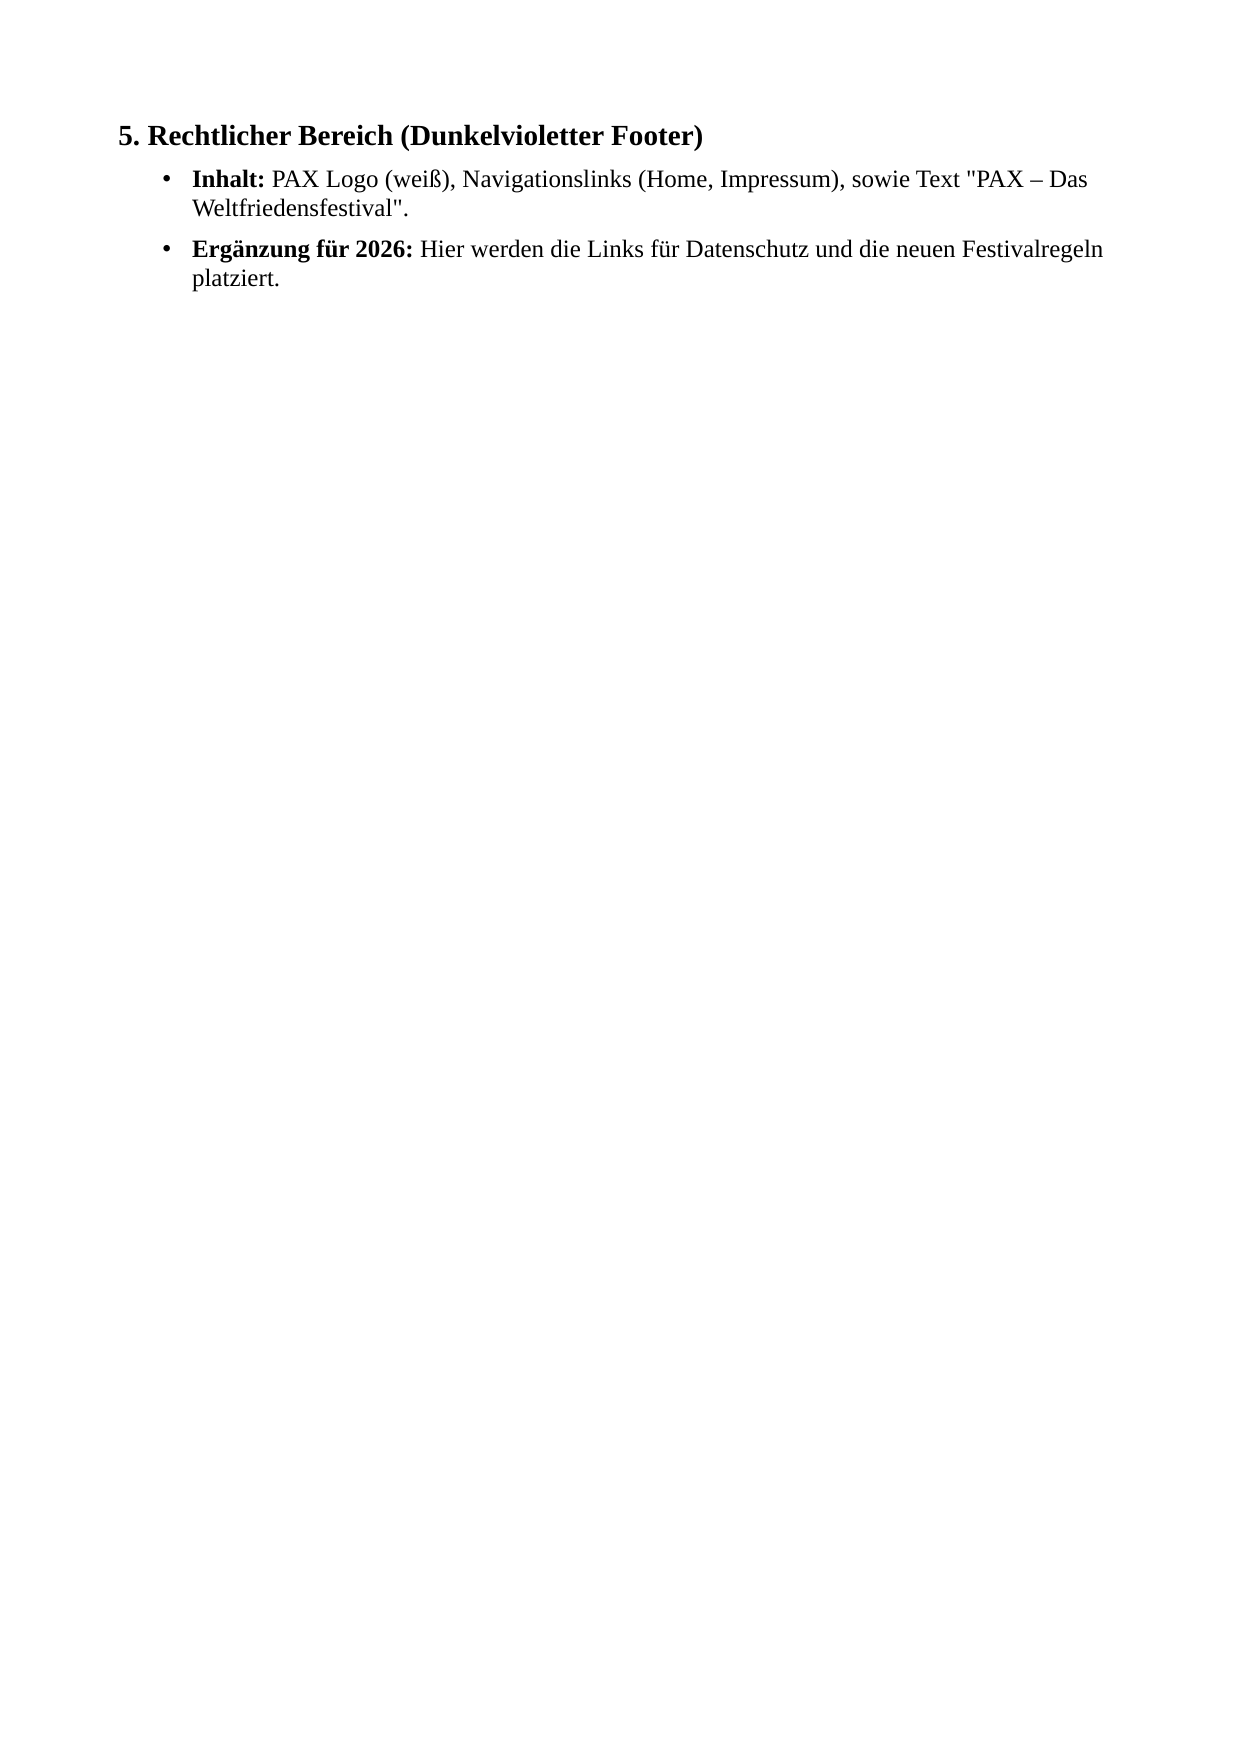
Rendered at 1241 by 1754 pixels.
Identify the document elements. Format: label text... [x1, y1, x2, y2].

list Inhalt: PAX Logo (weiß), Navigationslinks (Home, Impressum), sowie Text "PAX – Das Weltfriedensfestival". [162, 164, 1122, 222]
subtitle 5. Rechtlicher Bereich (Dunkelvioletter Footer) [118, 118, 1122, 152]
list Ergänzung für 2026: Hier werden die Links für Datenschutz und die neuen Festivalregeln platziert. [162, 234, 1122, 292]
